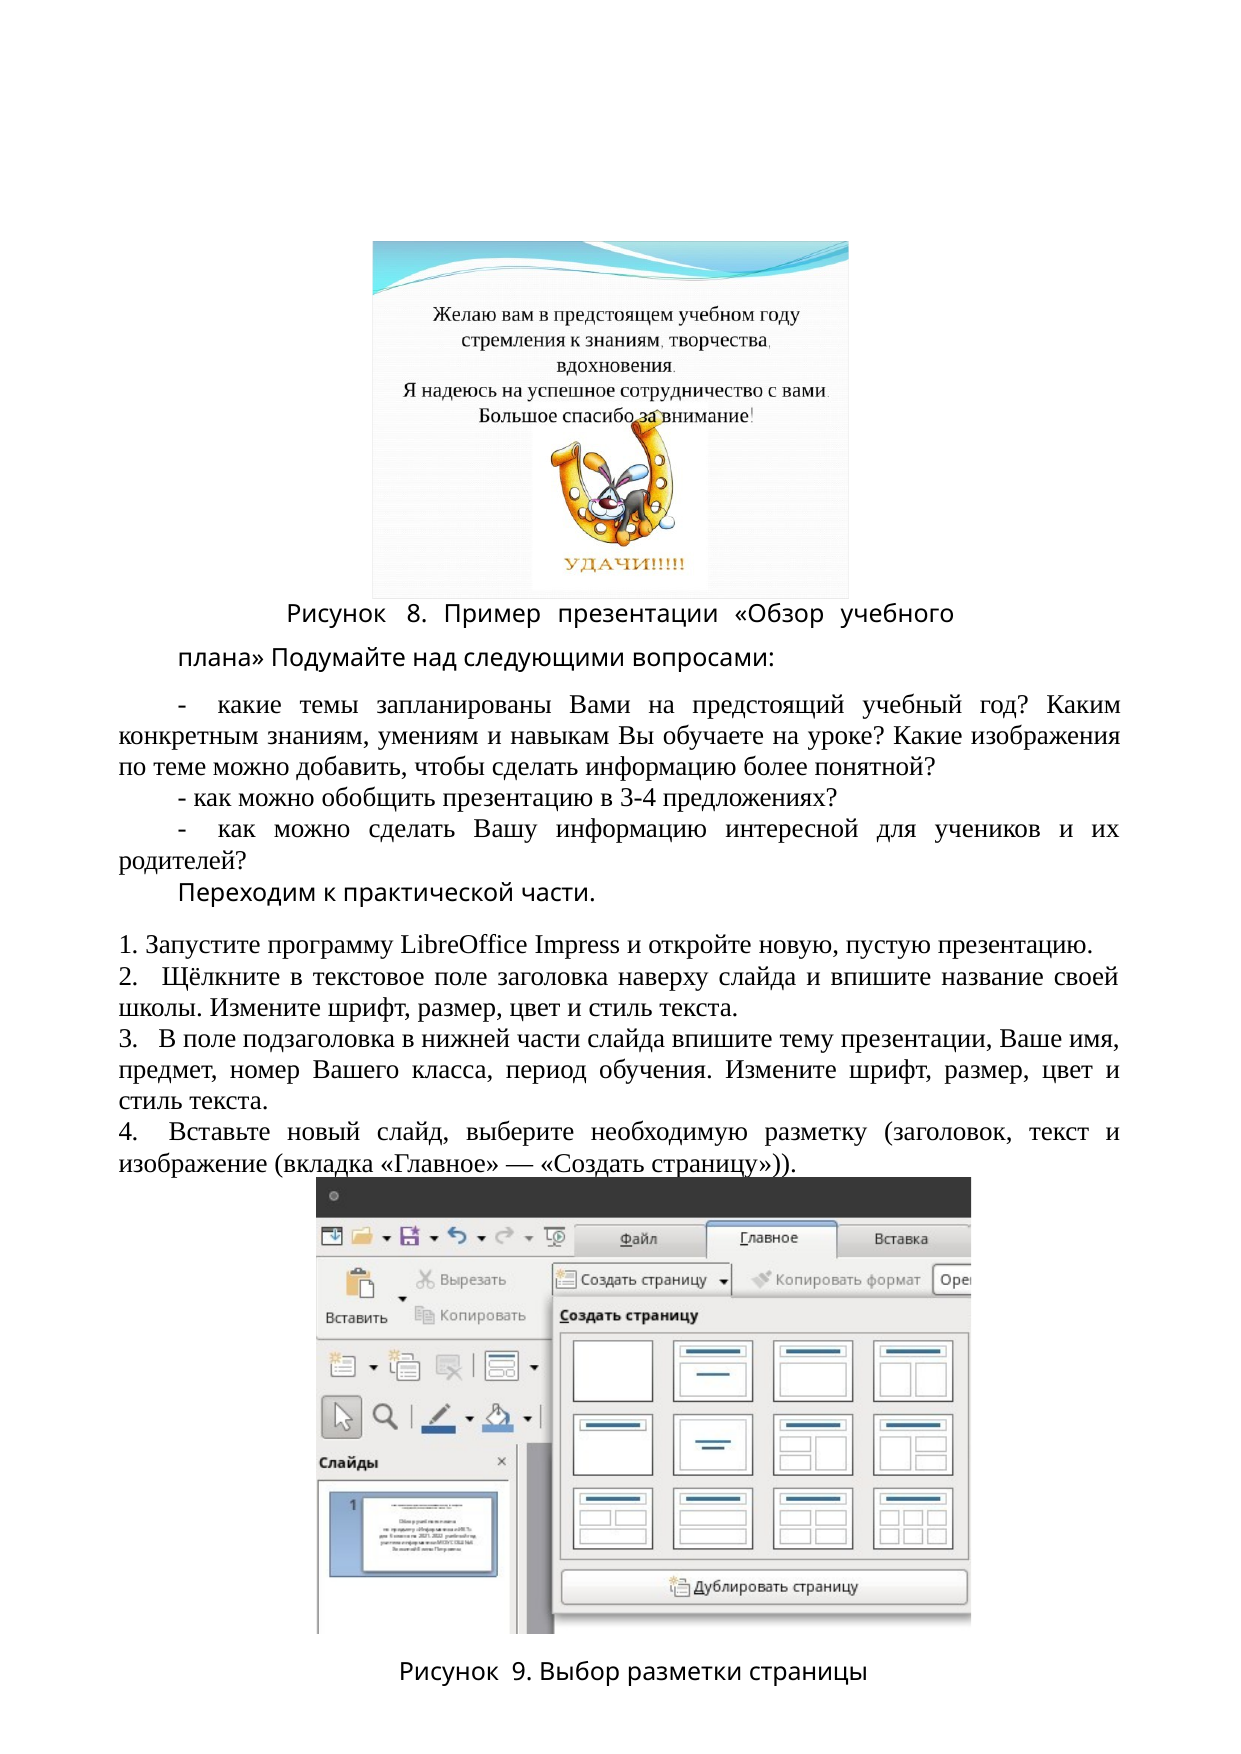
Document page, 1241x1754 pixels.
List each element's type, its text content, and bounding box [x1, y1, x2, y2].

list какие темы запланированы Вами на предстоящий учебный год? Каким конкретным знаниям, умениям и навыкам Вы обучаете на уроке? Какие изображения по теме можно добавить, чтобы сделать информацию более понятной? [118, 688, 1122, 781]
list Щёлкните в текстовое поле заголовка наверху слайда и впишите название своей школы. Измените шрифт, размер, цвет и стиль текста. [118, 960, 1120, 1022]
list В поле подзаголовка в нижней части слайда впишите тему презентации, Ваше имя, предмет, номер Вашего класса, период обучения. Измените шрифт, размер, цвет и стиль текста. [118, 1022, 1121, 1115]
text Переходим к практической части. [177, 875, 1180, 909]
list как можно обобщить презентацию в 3-4 предложениях? [177, 782, 1180, 813]
text Рисунок 9. Выбор разметки страницы [399, 1655, 1180, 1686]
picture [316, 1177, 972, 1634]
list как можно сделать Вашу информацию интересной для учеников и их родителей? [118, 813, 1121, 875]
list Вставьте новый слайд, выберите необходимую разметку (заголовок, текст и изображение (вкладка «Главное» — «Создать страницу»)). [118, 1116, 1121, 1178]
list Запустите программу LibreOffice Impress и откройте новую, пустую презентацию. [118, 929, 1180, 960]
text Рисунок 8. Пример презентации «Обзор учебного плана» Подумайте над следующими вопросами: [177, 586, 954, 673]
picture [372, 241, 849, 599]
